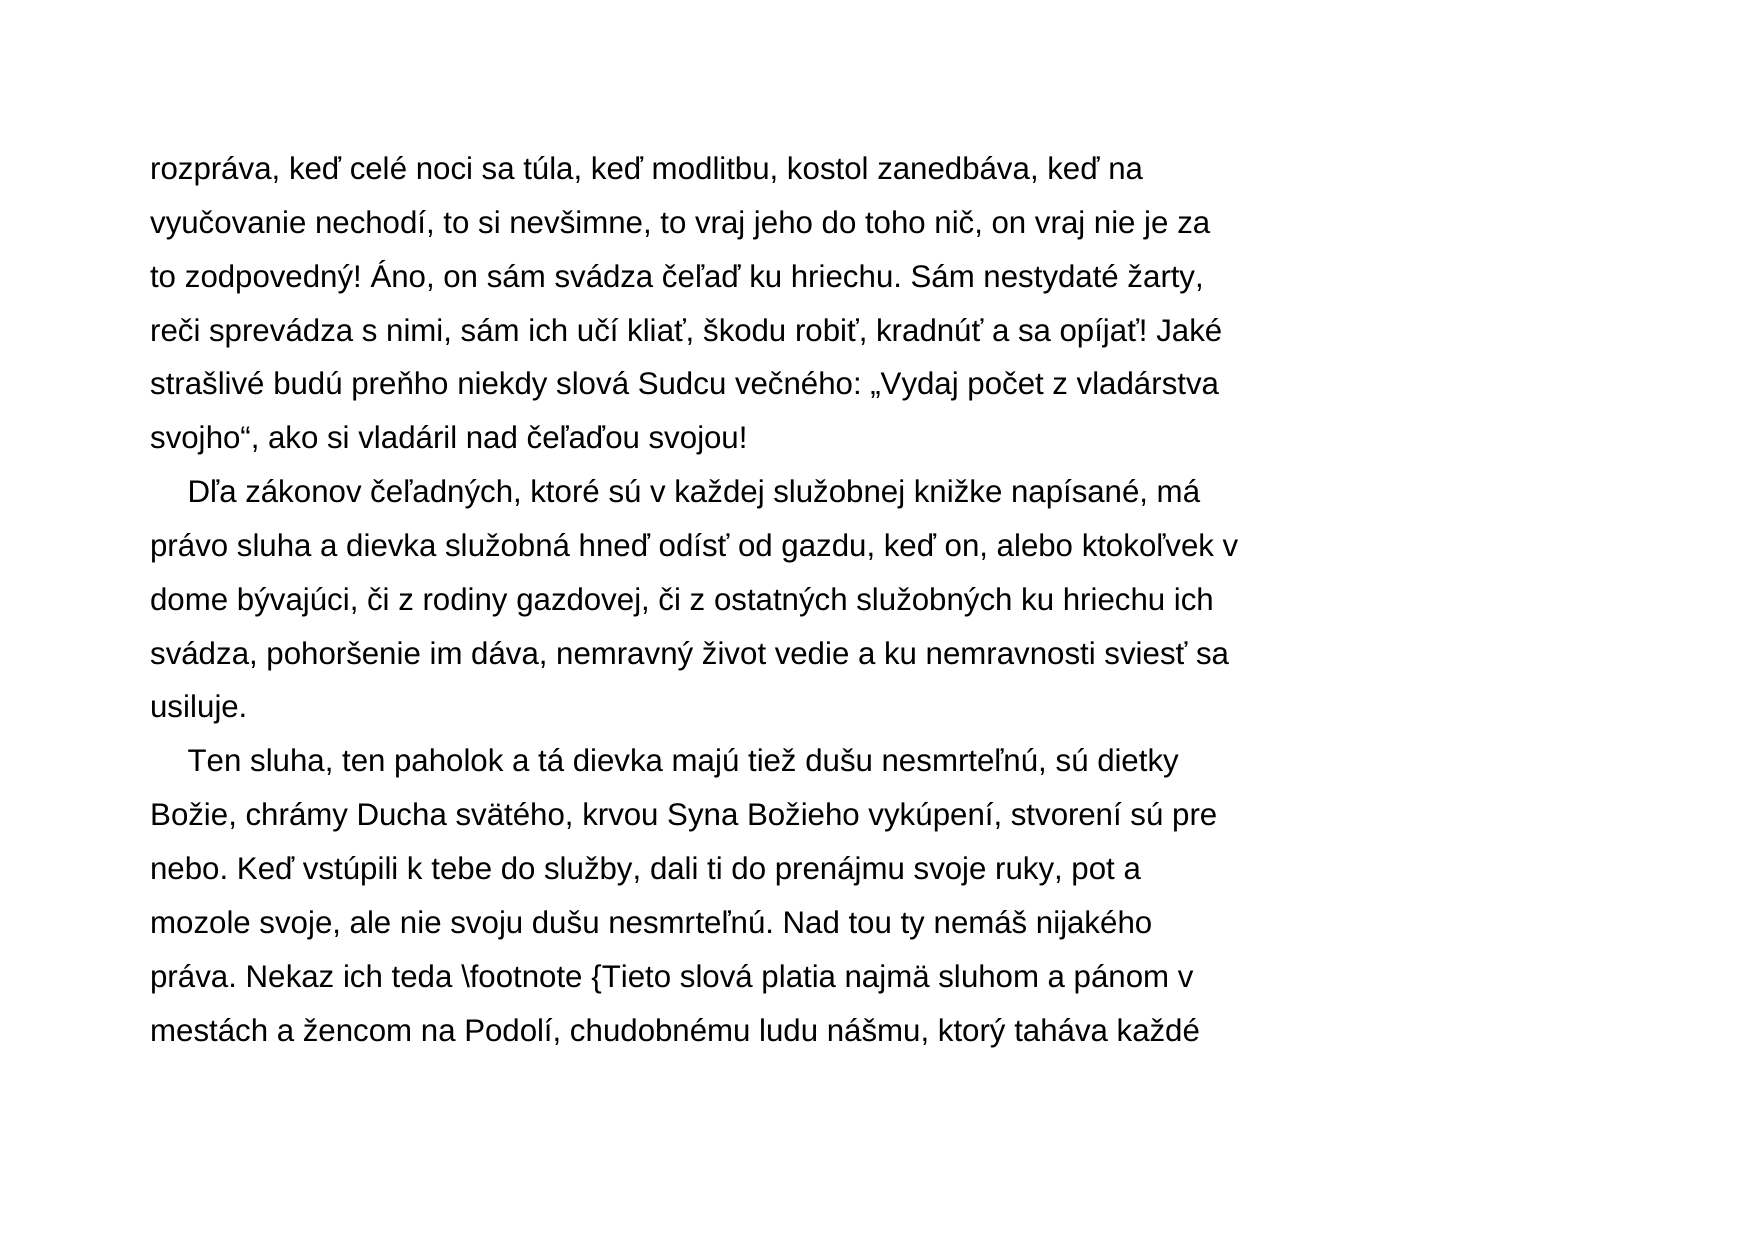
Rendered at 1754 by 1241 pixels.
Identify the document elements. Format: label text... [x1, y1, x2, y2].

text Ten sluha, ten paholok a tá dievka majú tiež dušu nesmrteľnú, sú dietky Božie, chrámy Ducha svätého, krvou Syna Božieho vykúpení, stvorení sú pre nebo. Keď vstúpili k tebe do služby, dali ti do prenájmu svoje ruky, pot a mozole svoje, ale nie svoju dušu nesmr­teľnú. Nad tou ty nemáš nijakého práva. Ne­kaz ich teda \footnote {Tieto slová platia najmä sluhom a pánom v mestách a žencom na Podolí, chudobnému ludu nášmu, ktorý taháva každé [150, 742, 1243, 1048]
text Dľa zákonov čeľadných, ktoré sú v každej služobnej knižke napísané, má právo sluha a dievka služobná hneď odísť od gazdu, keď on, alebo ktokoľvek v dome bývajúci, či z rodiny gazdovej, či z ostatných služobných ku hriechu ich svádza, pohoršenie im dáva, nemravný život vedie a ku nemravnosti sviesť sa usi­luje. [150, 473, 1243, 724]
text rozpráva, keď celé noci sa túla, keď modlitbu, kostol zanedbáva, keď na vyučovanie nechodí, to si nevšimne, to vraj jeho do toho nič, on vraj nie je za to zodpovedný! Áno, on sám svádza čeľaď ku hriechu. Sám nestydaté žarty, reči sprevádza s nimi, sám ich učí kliať, škodu robiť, kradnúť a sa opíjať! Jaké strašlivé budú preňho niekdy slová Sudcu večného: „Vydaj počet z vladárstva svojho“, ako si vladáril nad čeľaďou svojou! [150, 150, 1243, 455]
